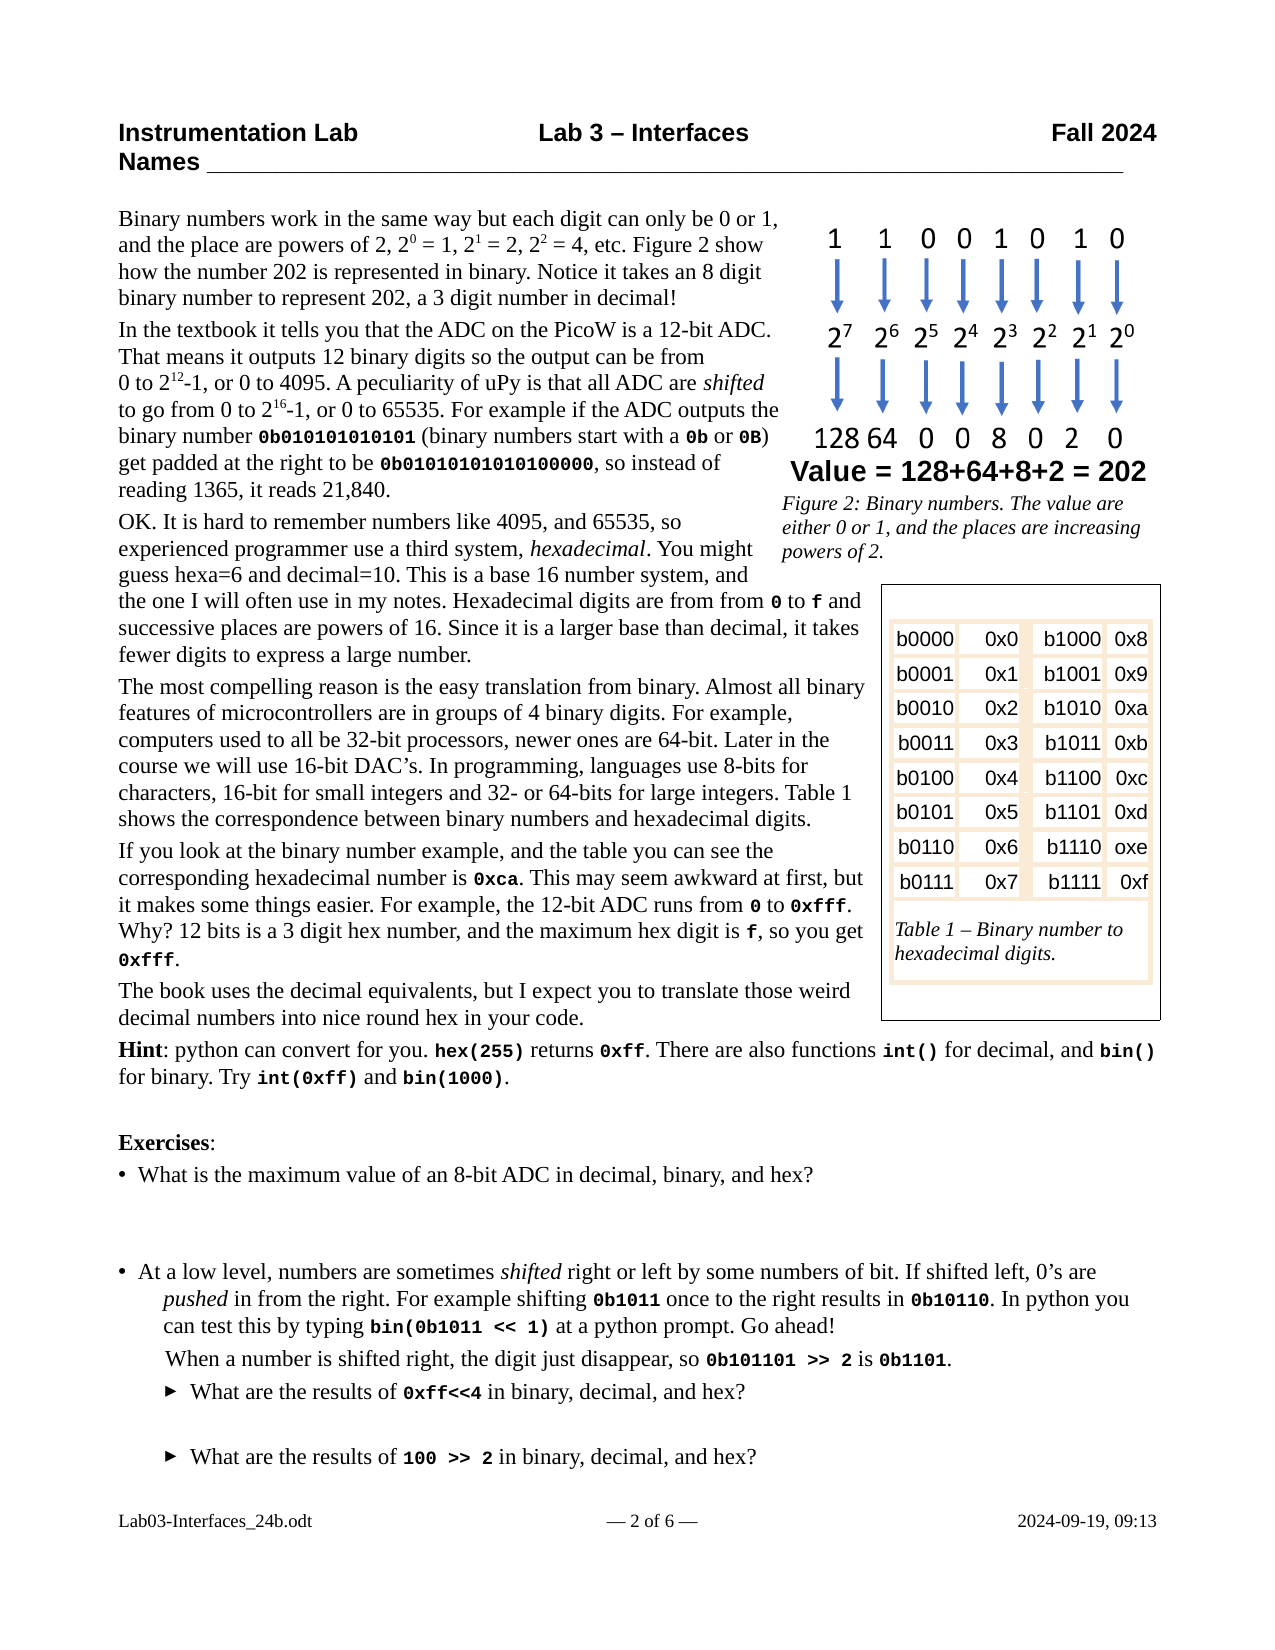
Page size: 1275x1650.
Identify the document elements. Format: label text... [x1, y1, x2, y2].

table_cell b1101 [1033, 797, 1102, 827]
text When a number is shifted right, the digit just disappear, so 0b101101 >> 2 is 0b1101. [118, 1345, 1157, 1372]
table_cell 0x9 [1107, 658, 1148, 688]
table_cell b0100 [894, 763, 955, 792]
table_header b0000 [894, 624, 955, 654]
text Exercises: [118, 1129, 1157, 1155]
table_cell [1024, 797, 1028, 827]
table_cell [1024, 867, 1028, 897]
table_cell b1011 [1033, 728, 1102, 758]
text If you look at the binary number example, and the table you can see the corresponding hexadecimal number is 0xca. This may seem awkward at first, but it makes some things easier. For example, the 12-bit ADC runs from 0 to 0xfff. Why? 12 bits is a 3 digit hex number, and the maximum hex digit is f, so you get 0xfff. [118, 837, 881, 972]
table_header 0x8 [1107, 624, 1148, 654]
table_cell 0x1 [959, 658, 1019, 688]
table_cell b0011 [894, 728, 955, 758]
table_cell b1010 [1033, 693, 1102, 723]
text OK. It is hard to remember numbers like 4095, and 65535, so experienced programmer use a third system, hexadecimal. You might guess hexa=6 and decimal=10. This is a base 16 number system, and the one I will often use in my notes. Hexadecimal digits are from from 0 to f and successive places are powers of 16. Since it is a larger base than decimal, it takes fewer digits to express a large number. [118, 508, 1157, 667]
text The most compelling reason is the easy translation from binary. Almost all binary features of microcontrollers are in groups of 4 binary digits. For example, computers used to all be 32-bit processors, newer ones are 64-bit. Later in the course we will use 16-bit DAC’s. In programming, languages use 8-bits for characters, 16-bit for small integers and 32- or 64-bits for large integers. Table 1 shows the correspondence between binary numbers and hexadecimal digits. [118, 673, 881, 831]
text The book uses the decimal equivalents, but I expect you to translate those weird decimal numbers into nice round hex in your code. [118, 978, 1157, 1030]
table_cell b1001 [1033, 658, 1102, 688]
list What are the results of 0xff<<4 in binary, decimal, and hex? [163, 1378, 1157, 1405]
table_header 0x0 [959, 624, 1019, 654]
table_cell 0xb [1107, 728, 1148, 758]
table_cell b0010 [894, 693, 955, 723]
text Hint: python can convert for you. hex(255) returns 0xff. There are also functions int() for decimal, and bin() for binary. Try int(0xff) and bin(1000). [118, 1036, 1157, 1090]
table_cell 0xd [1107, 797, 1148, 827]
table_cell b1100 [1033, 763, 1102, 792]
table_cell 0x3 [959, 728, 1019, 758]
list At a low level, numbers are sometimes shifted right or left by some numbers of bit. If shifted left, 0’s are pushed in from the right. For example shifting 0b1011 once to the right results in 0b10110. In python you can test this by typing bin(0b1011 << 1) at a python prompt. Go ahead! [118, 1258, 1157, 1339]
table_cell 0x7 [959, 867, 1019, 897]
table_cell 0x4 [959, 763, 1019, 792]
table_cell b0111 [894, 867, 955, 897]
table_cell 0xa [1107, 693, 1148, 723]
table_cell [1024, 693, 1028, 723]
table_cell oxe [1107, 832, 1148, 862]
table_header b1000 [1033, 624, 1102, 654]
table_cell b1111 [1033, 867, 1102, 897]
table_cell b0110 [894, 832, 955, 862]
text Binary numbers work in the same way but each digit can only be 0 or 1, and the place are powers of 2, 20 = 1, 21 = 2, 22 = 4, etc. Figure 2 show how the number 202 is represented in binary. Notice it takes an 8 digit binary number to represent 202, a 3 digit number in decimal! [118, 205, 1157, 311]
table_cell [1024, 658, 1028, 688]
text OK. It is hard to remember numbers like 4095, and 65535, so experienced programmer use a third system, hexadecimal. You might guess hexa=6 and decimal=10. This is a base 16 number system, and the one I will often use in my notes. Hexadecimal digits are from from 0 to f and successive places are powers of 16. Since it is a larger base than decimal, it takes fewer digits to express a large number. [882, 585, 1160, 1020]
table_cell 0xf [1107, 867, 1148, 897]
table_cell 0x5 [959, 797, 1019, 827]
table_cell b0001 [894, 658, 955, 688]
table_cell 0x6 [959, 832, 1019, 862]
table_cell Table 1 – Binary number to hexadecimal digits. [894, 901, 1148, 980]
text In the textbook it tells you that the ADC on the PicoW is a 12-bit ADC. That means it outputs 12 binary digits so the output can be from 0 to 212-1, or 0 to 4095. A peculiarity of uPy is that all ADC are shifted to go from 0 to 216-1, or 0 to 65535. For example if the ADC outputs the binary number 0b010101010101 (binary numbers start with a 0b or 0B) get padded at the right to be 0b01010101010100000, so instead of reading 1365, it reads 21,840. [118, 317, 782, 502]
table_cell b1110 [1033, 832, 1102, 862]
text Figure 2: Binary numbers. The value are either 0 or 1, and the places are increasing powers of 2. [782, 491, 1157, 563]
table_cell b0101 [894, 797, 955, 827]
picture [781, 217, 1157, 491]
table_header [1024, 624, 1028, 654]
list What is the maximum value of an 8-bit ADC in decimal, binary, and hex? [118, 1161, 1157, 1187]
table_cell [1024, 832, 1028, 862]
list What are the results of 100 >> 2 in binary, decimal, and hex? [163, 1443, 1157, 1470]
table_cell 0xc [1107, 763, 1148, 792]
table_cell 0x2 [959, 693, 1019, 723]
table_cell [1024, 763, 1028, 792]
table_cell [1024, 728, 1028, 758]
